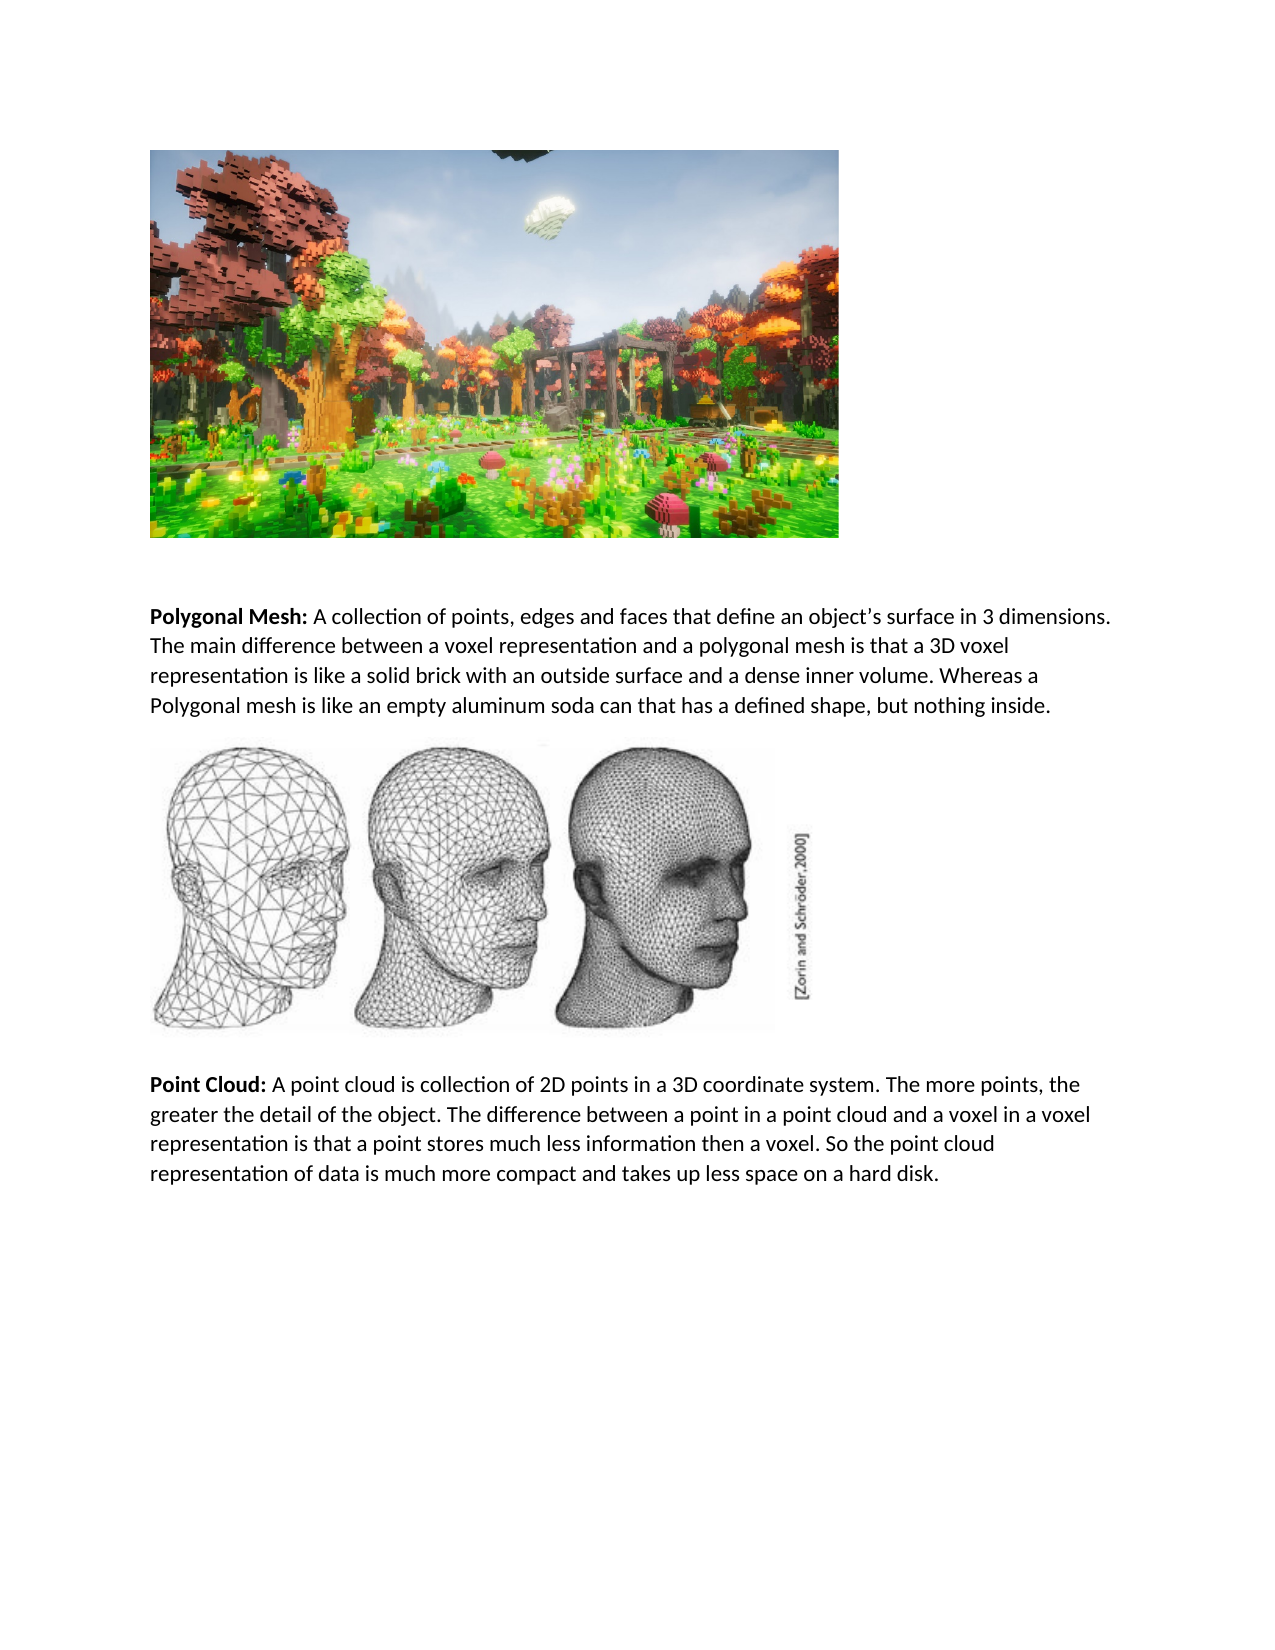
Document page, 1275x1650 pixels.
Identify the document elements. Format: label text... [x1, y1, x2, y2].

text Point Cloud: A point cloud is collection of 2D points in a 3D coordinate system. The more points, the greater the detail of the object. The difference between a point in a point cloud and a voxel in a voxel representation is that a point stores much less information then a voxel. So the point cloud representation of data is much more compact and takes up less space on a hard disk. [150, 1070, 1125, 1187]
text Polygonal Mesh: A collection of points, edges and faces that define an object’s surface in 3 dimensions. The main difference between a voxel representation and a polygonal mesh is that a 3D voxel representation is like a solid brick with an outside surface and a dense inner volume. Whereas a Polygonal mesh is like an empty aluminum soda can that has a defined shape, but nothing inside. [150, 602, 1125, 719]
